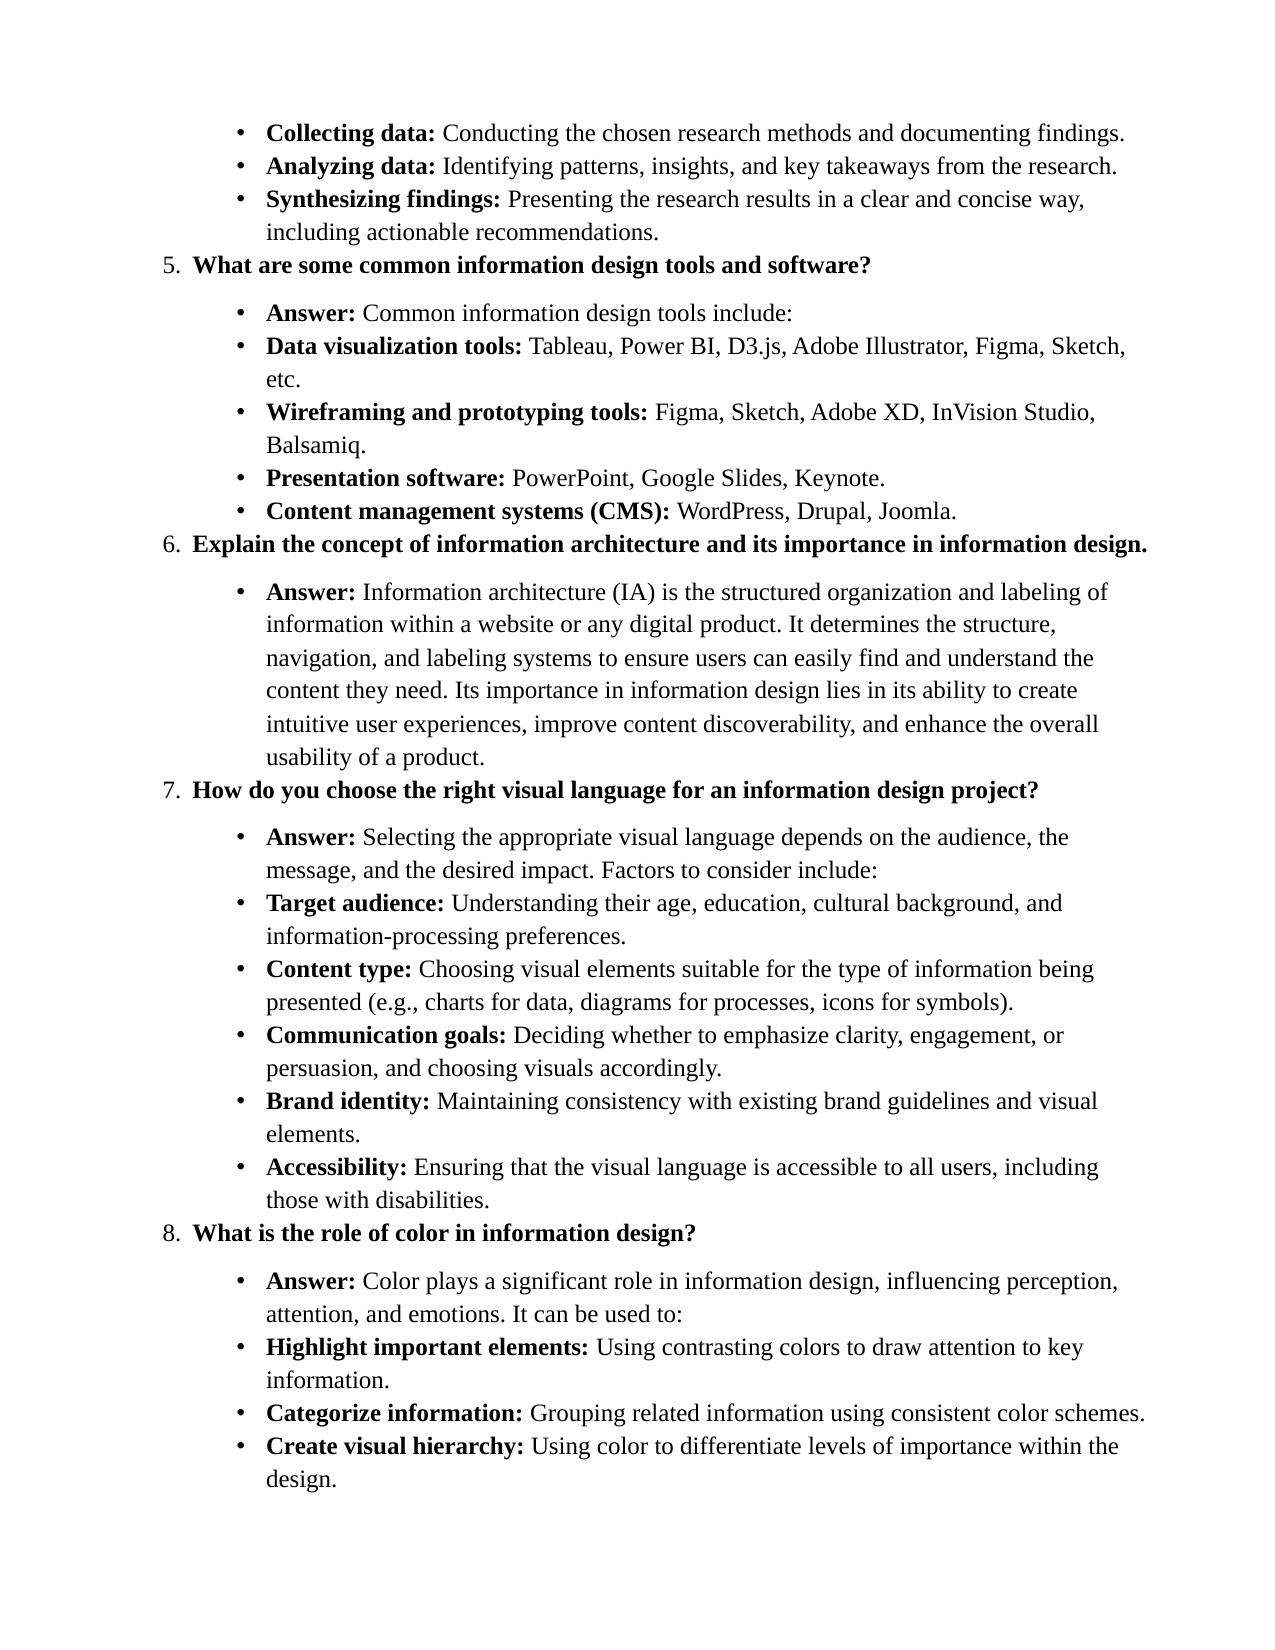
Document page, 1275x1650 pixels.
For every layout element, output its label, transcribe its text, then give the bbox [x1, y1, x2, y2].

list Answer: Color plays a significant role in information design, influencing perception, attention, and emotions. It can be used to: [236, 1266, 1157, 1328]
list Categorize information: Grouping related information using consistent color schemes. [236, 1398, 1157, 1427]
list Analyzing data: Identifying patterns, insights, and key takeaways from the research. [236, 151, 1157, 180]
list Answer: Information architecture (IA) is the structured organization and labeling of information within a website or any digital product. It determines the structure, navigation, and labeling systems to ensure users can easily find and understand the content they need. Its importance in information design lies in its ability to create intuitive user experiences, improve content discoverability, and enhance the overall usability of a product. [236, 577, 1157, 770]
list Answer: Selecting the appropriate visual language depends on the audience, the message, and the desired impact. Factors to consider include: [236, 822, 1157, 884]
list Content type: Choosing visual elements suitable for the type of information being presented (e.g., charts for data, diagrams for processes, icons for symbols). [236, 954, 1157, 1016]
list Target audience: Understanding their age, education, cultural background, and information-processing preferences. [236, 888, 1157, 950]
list What are some common information design tools and software? [162, 250, 1157, 279]
list Collecting data: Conducting the chosen research methods and documenting findings. [236, 118, 1157, 147]
list How do you choose the right visual language for an information design project? [162, 775, 1157, 803]
list Brand identity: Maintaining consistency with existing brand guidelines and visual elements. [236, 1086, 1157, 1148]
list Accessibility: Ensuring that the visual language is accessible to all users, including those with disabilities. [236, 1152, 1157, 1214]
list Highlight important elements: Using contrasting colors to draw attention to key information. [236, 1332, 1157, 1394]
list Data visualization tools: Tableau, Power BI, D3.js, Adobe Illustrator, Figma, Sketch, etc. [236, 331, 1157, 393]
list Synthesizing findings: Presenting the research results in a clear and concise way, including actionable recommendations. [236, 184, 1157, 246]
list Presentation software: PowerPoint, Google Slides, Keynote. [236, 463, 1157, 492]
list Explain the concept of information architecture and its importance in information design. [162, 529, 1157, 558]
list What is the role of color in information design? [162, 1218, 1157, 1247]
list Content management systems (CMS): WordPress, Drupal, Joomla. [236, 496, 1157, 525]
list Answer: Common information design tools include: [236, 298, 1157, 327]
list Wireframing and prototyping tools: Figma, Sketch, Adobe XD, InVision Studio, Balsamiq. [236, 397, 1157, 459]
list Communication goals: Deciding whether to emphasize clarity, engagement, or persuasion, and choosing visuals accordingly. [236, 1020, 1157, 1082]
list Create visual hierarchy: Using color to differentiate levels of importance within the design. [236, 1431, 1157, 1493]
